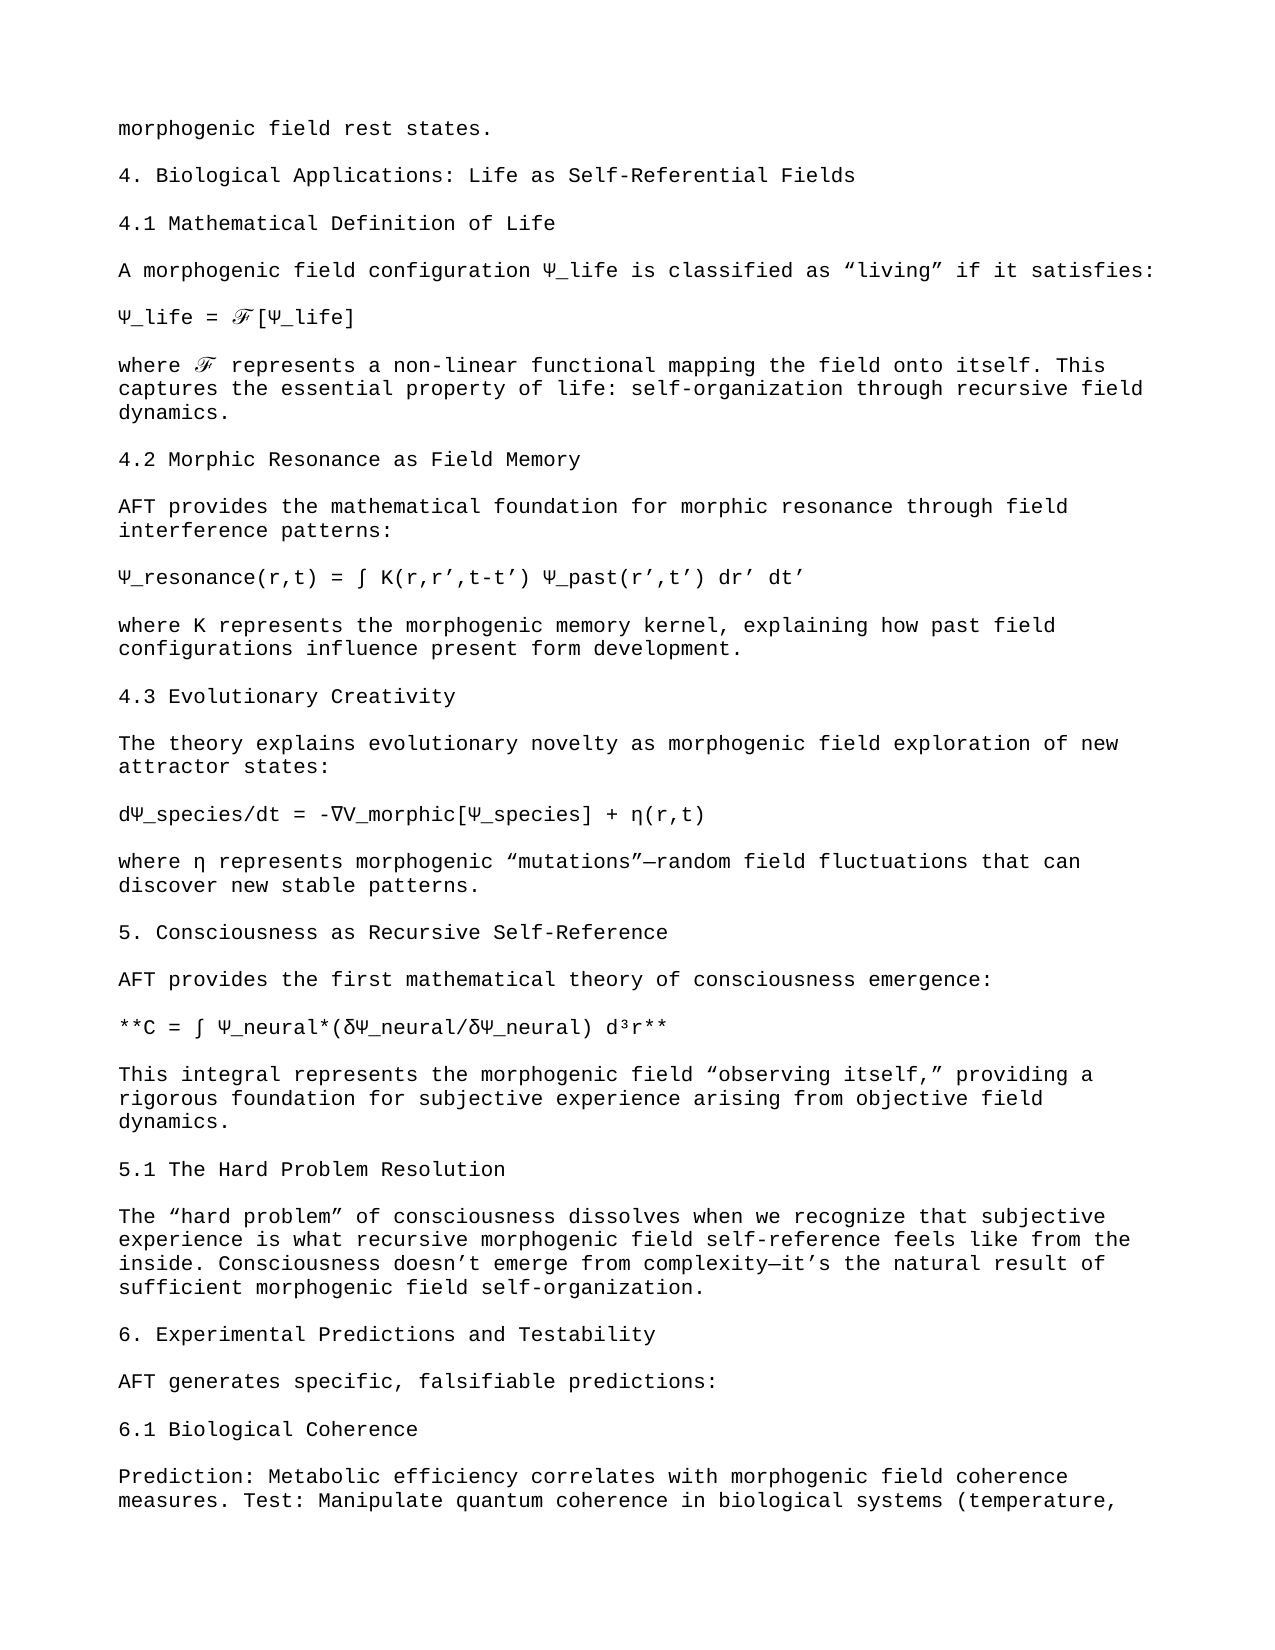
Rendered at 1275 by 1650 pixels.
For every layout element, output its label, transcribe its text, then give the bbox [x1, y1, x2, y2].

text morphogenic field rest states. [118, 118, 1157, 142]
text 6. Experimental Predictions and Testability [118, 1324, 1157, 1348]
text 4.3 Evolutionary Creativity [118, 686, 1157, 709]
text A morphogenic field configuration Ψ_life is classified as “living” if it satisfies: [118, 260, 1157, 284]
text where K represents the morphogenic memory kernel, explaining how past field configurations influence present form development. [118, 615, 1157, 662]
text 5. Consciousness as Recursive Self-Reference [118, 922, 1157, 946]
text 6.1 Biological Coherence [118, 1419, 1157, 1442]
text 4. Biological Applications: Life as Self-Referential Fields [118, 165, 1157, 189]
text 4.2 Morphic Resonance as Field Memory [118, 449, 1157, 473]
text The “hard problem” of consciousness dissolves when we recognize that subjective experience is what recursive morphogenic field self-reference feels like from the inside. Consciousness doesn’t emerge from complexity—it’s the natural result of sufficient morphogenic field self-organization. [118, 1206, 1157, 1300]
text The theory explains evolutionary novelty as morphogenic field exploration of new attractor states: [118, 733, 1157, 780]
text This integral represents the morphogenic field “observing itself,” providing a rigorous foundation for subjective experience arising from objective field dynamics. [118, 1064, 1157, 1135]
text Ψ_life = ℱ[Ψ_life] [118, 307, 1157, 331]
text **C = ∫ Ψ_neural*(δΨ_neural/δΨ_neural) d³r** [118, 1017, 1157, 1040]
text AFT generates specific, falsifiable predictions: [118, 1371, 1157, 1395]
text AFT provides the mathematical foundation for morphic resonance through field interference patterns: [118, 496, 1157, 544]
text where η represents morphogenic “mutations”—random field fluctuations that can discover new stable patterns. [118, 851, 1157, 898]
text 5.1 The Hard Problem Resolution [118, 1158, 1157, 1182]
text dΨ_species/dt = -∇V_morphic[Ψ_species] + η(r,t) [118, 804, 1157, 827]
text Ψ_resonance(r,t) = ∫ K(r,r’,t-t’) Ψ_past(r’,t’) dr’ dt’ [118, 567, 1157, 591]
text 4.1 Mathematical Definition of Life [118, 213, 1157, 236]
text AFT provides the first mathematical theory of consciousness emergence: [118, 969, 1157, 993]
text where ℱ represents a non-linear functional mapping the field onto itself. This captures the essential property of life: self-organization through recursive field dynamics. [118, 354, 1157, 426]
text Prediction: Metabolic efficiency correlates with morphogenic field coherence measures. Test: Manipulate quantum coherence in biological systems (temperature, [118, 1466, 1157, 1513]
